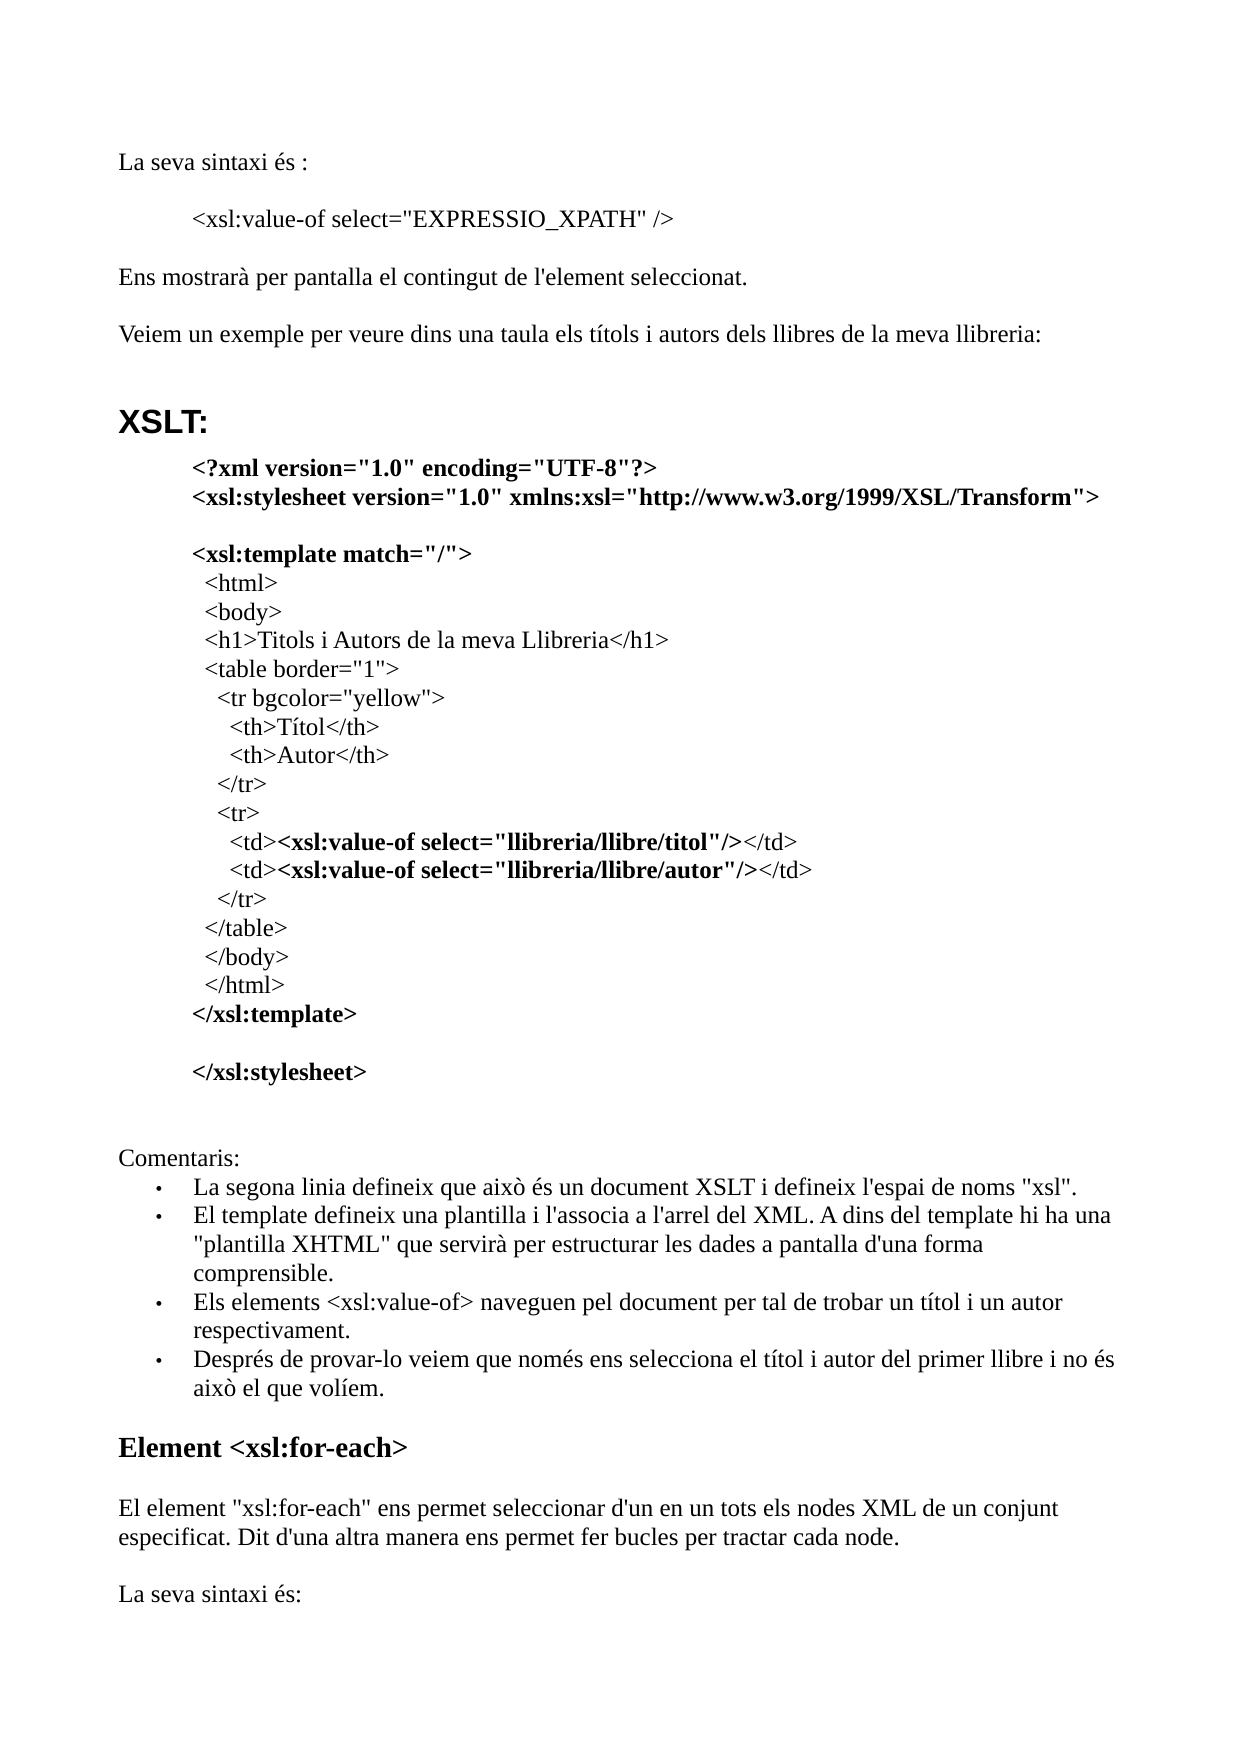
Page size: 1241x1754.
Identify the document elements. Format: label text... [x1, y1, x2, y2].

text <h1>Titols i Autors de la meva Llibreria</h1> [192, 626, 1122, 654]
list La segona linia defineix que això és un document XSLT i defineix l'espai de noms "xsl". [156, 1172, 1122, 1201]
text </xsl:stylesheet> [192, 1057, 1122, 1086]
text <td><xsl:value-of select="llibreria/llibre/titol"/></td> [192, 827, 1122, 856]
text <th>Títol</th> [192, 712, 1122, 741]
list Els elements <xsl:value-of> naveguen pel document per tal de trobar un títol i un autor respectivament. [156, 1287, 1122, 1344]
text La seva sintaxi és: [118, 1579, 1122, 1608]
text Comentaris: [118, 1143, 1122, 1172]
list Després de provar-lo veiem que només ens selecciona el títol i autor del primer llibre i no és això el que volíem. [156, 1344, 1122, 1402]
text Ens mostrarà per pantalla el contingut de l'element seleccionat. [118, 262, 1122, 291]
text <tr> [192, 798, 1122, 827]
text <tr bgcolor="yellow"> [192, 683, 1122, 712]
text El element "xsl:for-each" ens permet seleccionar d'un en un tots els nodes XML de un conjunt especificat. Dit d'una altra manera ens permet fer bucles per tractar cada node. [118, 1493, 1122, 1550]
list El template defineix una plantilla i l'associa a l'arrel del XML. A dins del template hi ha una "plantilla XHTML" que servirà per estructurar les dades a pantalla d'una forma comprensible. [156, 1201, 1122, 1287]
text <td><xsl:value-of select="llibreria/llibre/autor"/></td> [192, 856, 1122, 884]
text <html> [192, 568, 1122, 597]
text </xsl:template> [192, 999, 1122, 1028]
text </table> [192, 913, 1122, 942]
text Element <xsl:for-each> [118, 1431, 1122, 1464]
text Veiem un exemple per veure dins una taula els títols i autors dels llibres de la meva llibreria: [118, 319, 1122, 348]
text <?xml version="1.0" encoding="UTF-8"?> [192, 453, 1122, 482]
text <xsl:value-of select="EXPRESSIO_XPATH" /> [192, 204, 1122, 233]
text </html> [192, 971, 1122, 999]
text <xsl:stylesheet version="1.0" xmlns:xsl="http://www.w3.org/1999/XSL/Transform"> [192, 482, 1122, 511]
text </tr> [192, 884, 1122, 913]
text </body> [192, 942, 1122, 971]
text <body> [192, 597, 1122, 626]
text <table border="1"> [192, 654, 1122, 683]
text <th>Autor</th> [192, 741, 1122, 769]
subtitle XSLT: [118, 402, 1122, 441]
text La seva sintaxi és : [118, 147, 1122, 176]
text <xsl:template match="/"> [192, 539, 1122, 568]
text </tr> [192, 769, 1122, 798]
